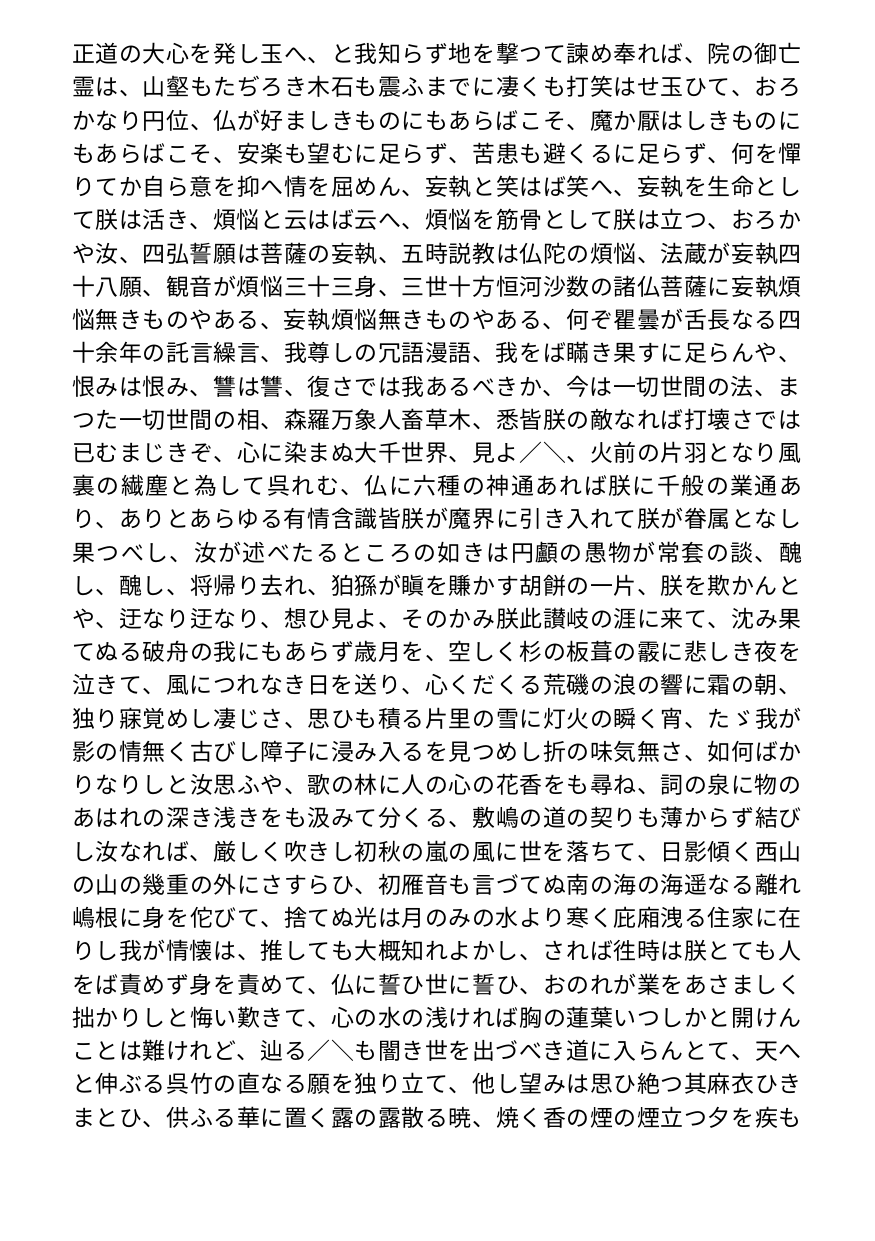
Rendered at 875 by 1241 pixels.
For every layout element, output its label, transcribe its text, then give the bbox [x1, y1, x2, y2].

text 正道の大心を発し玉へ、と我知らず地を撃つて諫め奉れば、院の御亡霊は、山壑もたぢろき木石も震ふまでに凄くも打笑はせ玉ひて、おろかなり円位、仏が好ましきものにもあらばこそ、魔か厭はしきものにもあらばこそ、安楽も望むに足らず、苦患も避くるに足らず、何を憚りてか自ら意を抑へ情を屈めん、妄執と笑はば笑へ、妄執を生命として朕は活き、煩悩と云はば云へ、煩悩を筋骨として朕は立つ、おろかや汝、四弘誓願は菩薩の妄執、五時説教は仏陀の煩悩、法蔵が妄執四十八願、観音が煩悩三十三身、三世十方恒河沙数の諸仏菩薩に妄執煩悩無きものやある、妄執煩悩無きものやある、何ぞ瞿曇が舌長なる四十余年の託言繰言、我尊しの冗語漫語、我をば瞞き果すに足らんや、恨みは恨み、讐は讐、復さでは我あるべきか、今は一切世間の法、まつた一切世間の相、森羅万象人畜草木、悉皆朕の敵なれば打壊さでは已むまじきぞ、心に染まぬ大千世界、見よ／＼、火前の片羽となり風裏の繊塵と為して呉れむ、仏に六種の神通あれば朕に千般の業通あり、ありとあらゆる有情含識皆朕が魔界に引き入れて朕が眷属となし果つべし、汝が述べたるところの如きは円顱の愚物が常套の談、醜し、醜し、将帰り去れ、狛猻が瞋を賺かす胡餅の一片、朕を欺かんとや、迂なり迂なり、想ひ見よ、そのかみ朕此讃岐の涯に来て、沈み果てぬる破舟の我にもあらず歳月を、空しく杉の板葺の霰に悲しき夜を泣きて、風につれなき日を送り、心くだくる荒磯の浪の響に霜の朝、独り寐覚めし凄じさ、思ひも積る片里の雪に灯火の瞬く宵、たゞ我が影の情無く古びし障子に浸み入るを見つめし折の味気無さ、如何ばかりなりしと汝思ふや、歌の林に人の心の花香をも尋ね、詞の泉に物のあはれの深き浅きをも汲みて分くる、敷嶋の道の契りも薄からず結びし汝なれば、厳しく吹きし初秋の嵐の風に世を落ちて、日影傾く西山の山の幾重の外にさすらひ、初雁音も言づてぬ南の海の海遥なる離れ嶋根に身を佗びて、捨てぬ光は月のみの水より寒く庇廂洩る住家に在りし我が情懐は、推しても大概知れよかし、されば徃時は朕とても人をば責めず身を責めて、仏に誓ひ世に誓ひ、おのれが業をあさましく拙かりしと悔い歎きて、心の水の浅ければ胸の蓮葉いつしかと開けんことは難けれど、辿る／＼も闇き世を出づべき道に入らんとて、天へと伸ぶる呉竹の直なる願を独り立て、他し望みは思ひ絶つ其麻衣ひきまとひ、供ふる華に置く露の露散る暁、焼く香の煙の煙立つ夕を疾も [72, 36, 802, 1133]
